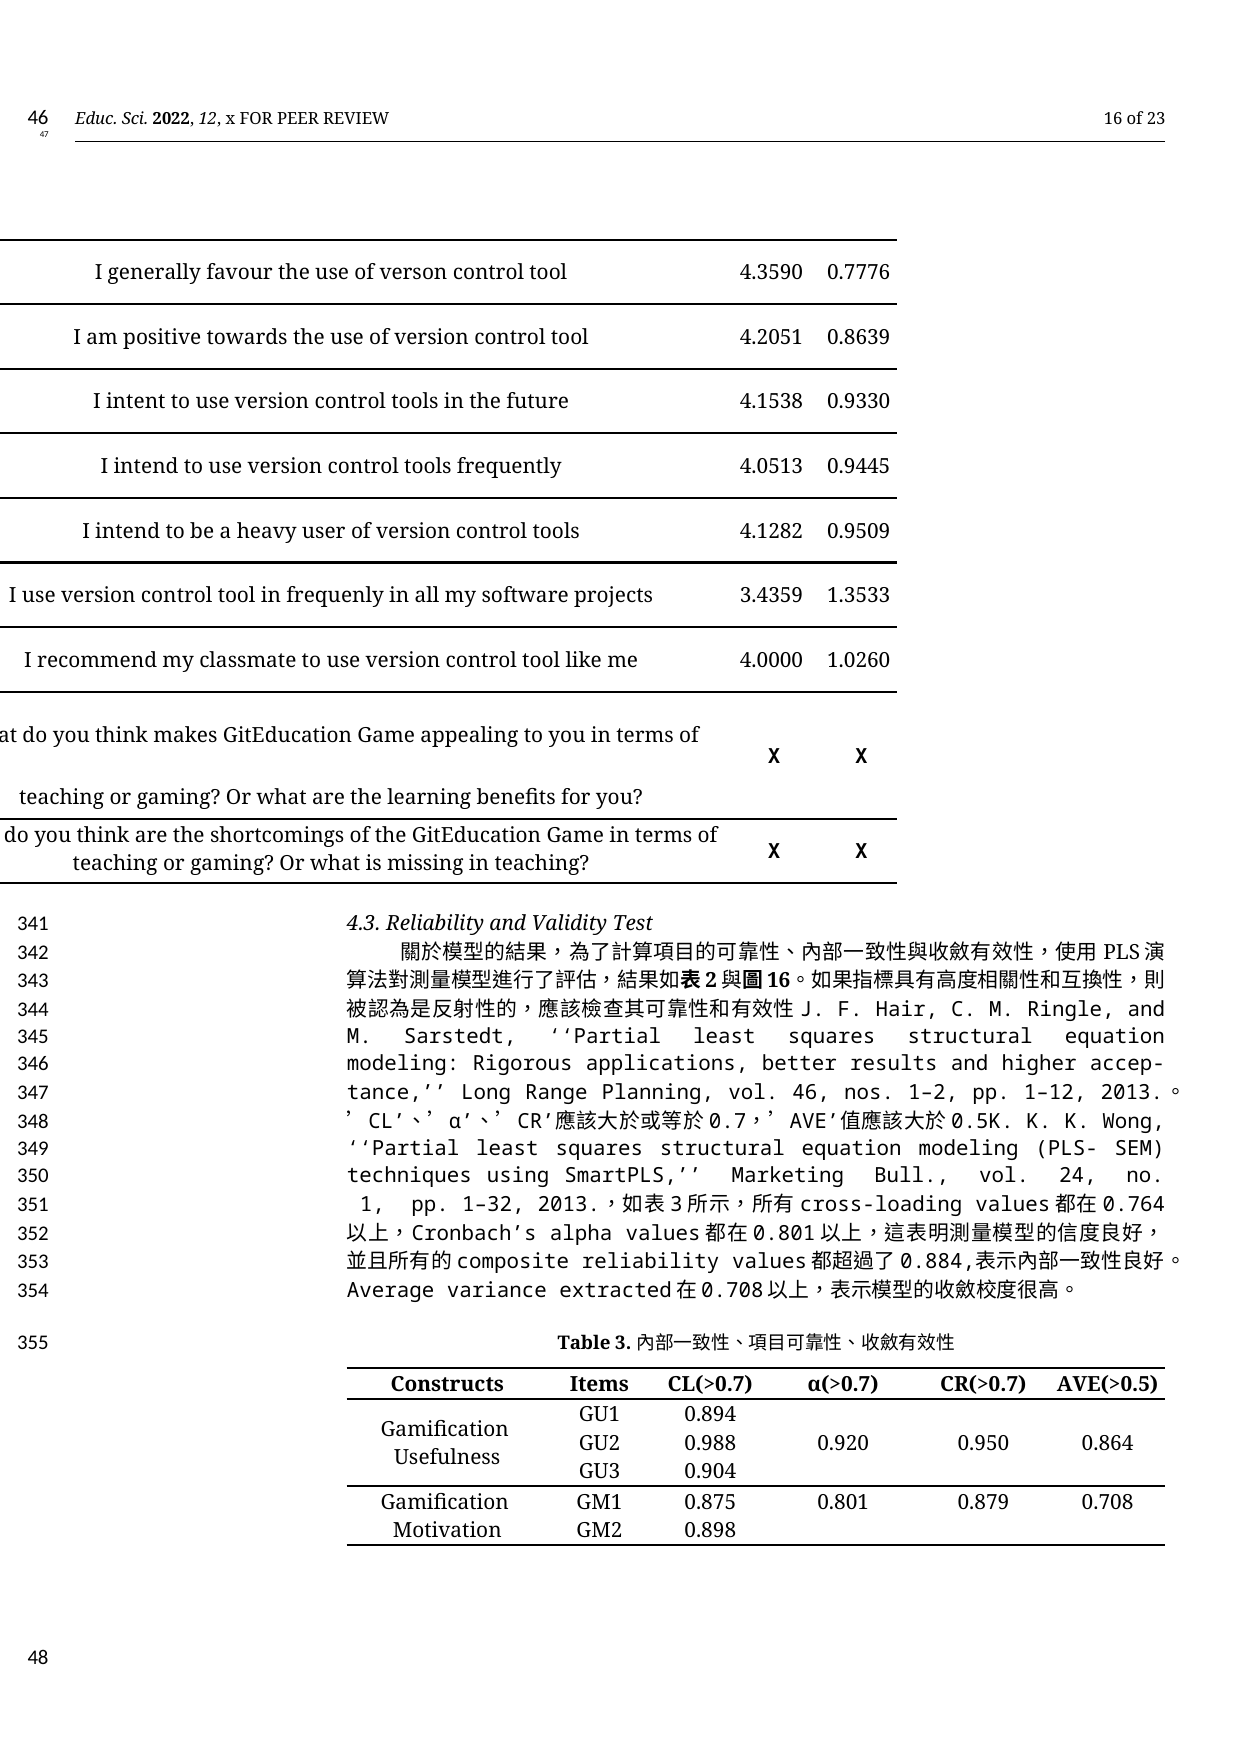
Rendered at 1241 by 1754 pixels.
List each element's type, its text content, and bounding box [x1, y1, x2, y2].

table_cell GU1 GU2 GU3 [548, 1400, 651, 1485]
table_cell 0.875 0.898 [651, 1487, 769, 1544]
table_cell [897, 432, 1076, 497]
table_cell [897, 497, 1076, 561]
table_cell 0.9509 [826, 499, 897, 561]
text 關於模型的結果，為了計算項目的可靠性、內部一致性與收斂有效性，使用PLS演算法對測量模型進行了評估，結果如表2與圖16。如果指標具有高度相關性和互換性，則被認為是反射性的，應該檢查其可靠性和有效性[22]。’CL’、’α’、’CR’應該大於或等於0.7，’AVE’值應該大於0.5[23]，如表3所示，所有cross-loading values都在0.764以上，Cronbach’s alpha values都在0.801以上，這表明測量模型的信度良好，並且所有的composite reliability values都超過了0.884,表示內部一致性良好。Average variance extracted在0.708以上，表示模型的收斂校度很高。 [347, 936, 1165, 1304]
table_cell 4.1538 [722, 370, 826, 432]
table_cell 4.2051 [722, 305, 826, 368]
table_header CR(>0.7) [917, 1369, 1049, 1397]
table_cell [897, 239, 1076, 303]
table_cell 4.0000 [722, 628, 826, 691]
table_cell X [826, 820, 897, 882]
table_cell I intent to use version control tools in the future [0, 370, 722, 432]
table_cell 4.1282 [722, 499, 826, 561]
table_cell [897, 303, 1076, 368]
table_cell 0.920 [769, 1400, 917, 1485]
table_cell [1076, 626, 1240, 691]
table_header CL(>0.7) [651, 1369, 769, 1397]
table_cell 0.9330 [826, 370, 897, 432]
table_cell [897, 368, 1076, 432]
table_cell 4.0513 [722, 434, 826, 497]
table_cell [1076, 497, 1240, 561]
table_cell I use version control tool in frequenly in all my software projects [0, 564, 722, 626]
table_cell 1.0260 [826, 628, 897, 691]
table_cell 0.708 [1050, 1487, 1165, 1544]
table_cell X [826, 693, 897, 818]
table_cell [897, 818, 1076, 882]
table_cell X [722, 693, 826, 818]
table_cell [1076, 561, 1240, 626]
table_cell X [722, 820, 826, 882]
table_cell [897, 626, 1076, 691]
table_cell Gamification Usefulness [347, 1400, 547, 1485]
table_cell 0.8639 [826, 305, 897, 368]
table_cell I am positive towards the use of version control tool [0, 305, 722, 368]
table_cell I intend to be a heavy user of version control tools [0, 499, 722, 561]
table_cell [1076, 303, 1240, 368]
table_cell 0.879 [917, 1487, 1049, 1544]
table_header α(>0.7) [769, 1369, 917, 1397]
table_cell 0.801 [769, 1487, 917, 1544]
table_header Constructs [347, 1369, 547, 1397]
table_cell [1076, 818, 1240, 882]
table_cell What do you think are the shortcomings of the GitEducation Game in terms of teaching or gaming? Or what is missing in teaching? [0, 820, 722, 882]
table_cell I recommend my classmate to use version control tool like me [0, 628, 722, 691]
text Table 3. 內部一致性、項目可靠性、收斂有效性 [347, 1329, 1165, 1354]
table_cell Gamification Motivation [347, 1487, 547, 1544]
table_cell [1076, 691, 1240, 818]
table_cell [1076, 239, 1240, 303]
table_header AVE(>0.5) [1050, 1369, 1165, 1397]
table_cell 0.864 [1050, 1400, 1165, 1485]
table_cell 1.3533 [826, 564, 897, 626]
table_cell I generally favour the use of verson control tool [0, 241, 722, 303]
table_cell [897, 561, 1076, 626]
table_cell 0.7776 [826, 241, 897, 303]
table_cell What do you think makes GitEducation Game appealing to you in terms of teaching or gaming? Or what are the learning benefits for you? [0, 693, 722, 818]
table_cell [1076, 368, 1240, 432]
table_cell I intend to use version control tools frequently [0, 434, 722, 497]
subtitle 4.3. Reliability and Validity Test [347, 909, 1165, 936]
table_header Items [548, 1369, 651, 1397]
table_cell GM1 GM2 [548, 1487, 651, 1544]
table_cell 0.9445 [826, 434, 897, 497]
table_cell [1076, 432, 1240, 497]
table_cell 0.894 0.988 0.904 [651, 1400, 769, 1485]
table_cell 3.4359 [722, 564, 826, 626]
table_cell 4.3590 [722, 241, 826, 303]
table_cell 0.950 [917, 1400, 1049, 1485]
table_cell [897, 691, 1076, 818]
